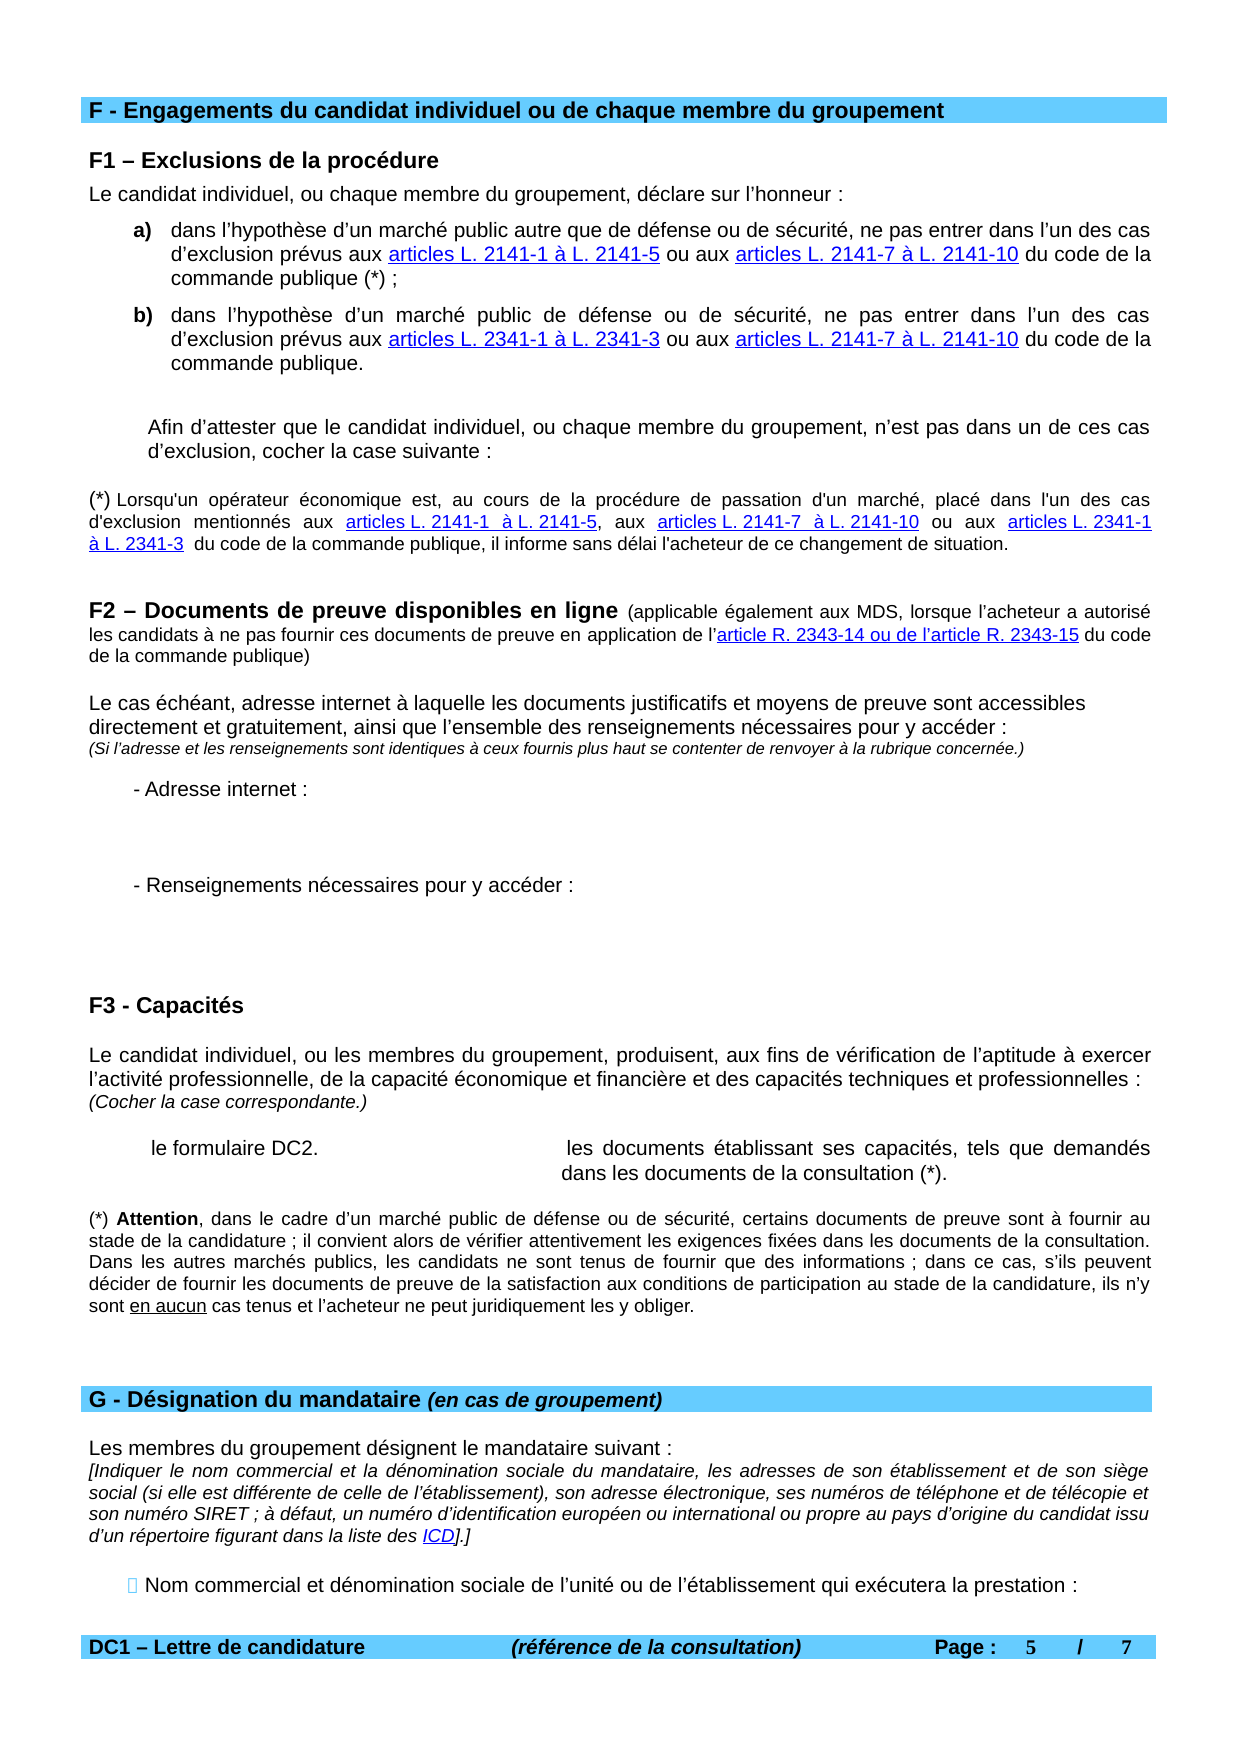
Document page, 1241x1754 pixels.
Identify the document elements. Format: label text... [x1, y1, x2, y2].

text [Indiquer le nom commercial et la dénomination sociale du mandataire, les adresses de son établissement et de son siège social (si elle est différente de celle de l’établissement), son adresse électronique, ses numéros de téléphone et de télécopie et son numéro SIRET ; à défaut, un numéro d’identification européen ou international ou propre au pays d’origine du candidat issu d’un répertoire figurant dans la liste des ICD].] [89, 1460, 1152, 1546]
text Afin d’attester que le candidat individuel, ou chaque membre du groupement, n’est pas dans un de ces cas d’exclusion, cocher la case suivante : [148, 415, 1152, 463]
text F1 – Exclusions de la procédure [89, 147, 1152, 173]
text (*) Attention, dans le cadre d’un marché public de défense ou de sécurité, certains documents de preuve sont à fournir au stade de la candidature ; il convient alors de vérifier attentivement les exigences fixées dans les documents de la consultation. Dans les autres marchés publics, les candidats ne sont tenus de fournir que des informations ; dans ce cas, s’ils peuvent décider de fournir les documents de preuve de la satisfaction aux conditions de participation au stade de la candidature, ils n’y sont en aucun cas tenus et l’acheteur ne peut juridiquement les y obliger. [89, 1208, 1152, 1316]
text Le candidat individuel, ou chaque membre du groupement, déclare sur l’honneur : [89, 182, 1152, 206]
text (Si l’adresse et les renseignements sont identiques à ceux fournis plus haut se contenter de renvoyer à la rubrique concernée.) [89, 738, 1152, 758]
text le formulaire DC2. les documents établissant ses capacités, tels que demandés dans les documents de la consultation (*). [146, 1136, 1152, 1184]
text F2 – Documents de preuve disponibles en ligne (applicable également aux MDS, lorsque l’acheteur a autorisé les candidats à ne pas fournir ces documents de preuve en application de l’article R. 2343-14 ou de l’article R. 2343-15 du code de la commande publique) [89, 597, 1152, 667]
text Le cas échéant, adresse internet à laquelle les documents justificatifs et moyens de preuve sont accessibles directement et gratuitement, ainsi que l’ensemble des renseignements nécessaires pour y accéder : [89, 691, 1152, 738]
text F3 - Capacités [89, 992, 1152, 1019]
list dans l’hypothèse d’un marché public autre que de défense ou de sécurité, ne pas entrer dans l’un des cas d’exclusion prévus aux articles L. 2141-1 à L. 2141-5 ou aux articles L. 2141-7 à L. 2141-10 du code de la commande publique (*) ; [133, 218, 1152, 290]
table_header G - Désignation du mandataire (en cas de groupement) [81, 1386, 1152, 1412]
text (Cocher la case correspondante.) [89, 1091, 1152, 1112]
text Le candidat individuel, ou les membres du groupement, produisent, aux fins de vérification de l’aptitude à exercer l’activité professionnelle, de la capacité économique et financière et des capacités techniques et professionnelles : [89, 1043, 1152, 1091]
text  Nom commercial et dénomination sociale de l’unité ou de l’établissement qui exécutera la prestation : [126, 1570, 1152, 1600]
text - Adresse internet : [133, 777, 1152, 801]
text (*) Lorsqu'un opérateur économique est, au cours de la procédure de passation d'un marché, placé dans l'un des cas d'exclusion mentionnés aux articles L. 2141-1 à L. 2141-5, aux articles L. 2141-7 à L. 2141-10 ou aux articles L. 2341-1 à L. 2341-3 du code de la commande publique, il informe sans délai l'acheteur de ce changement de situation. [89, 487, 1152, 554]
text Les membres du groupement désignent le mandataire suivant : [89, 1436, 1152, 1460]
table_header F - Engagements du candidat individuel ou de chaque membre du groupement [81, 97, 1167, 123]
text - Renseignements nécessaires pour y accéder : [133, 873, 1152, 897]
list dans l’hypothèse d’un marché public de défense ou de sécurité, ne pas entrer dans l’un des cas d’exclusion prévus aux articles L. 2341-1 à L. 2341-3 ou aux articles L. 2141-7 à L. 2141-10 du code de la commande publique. [133, 302, 1152, 374]
